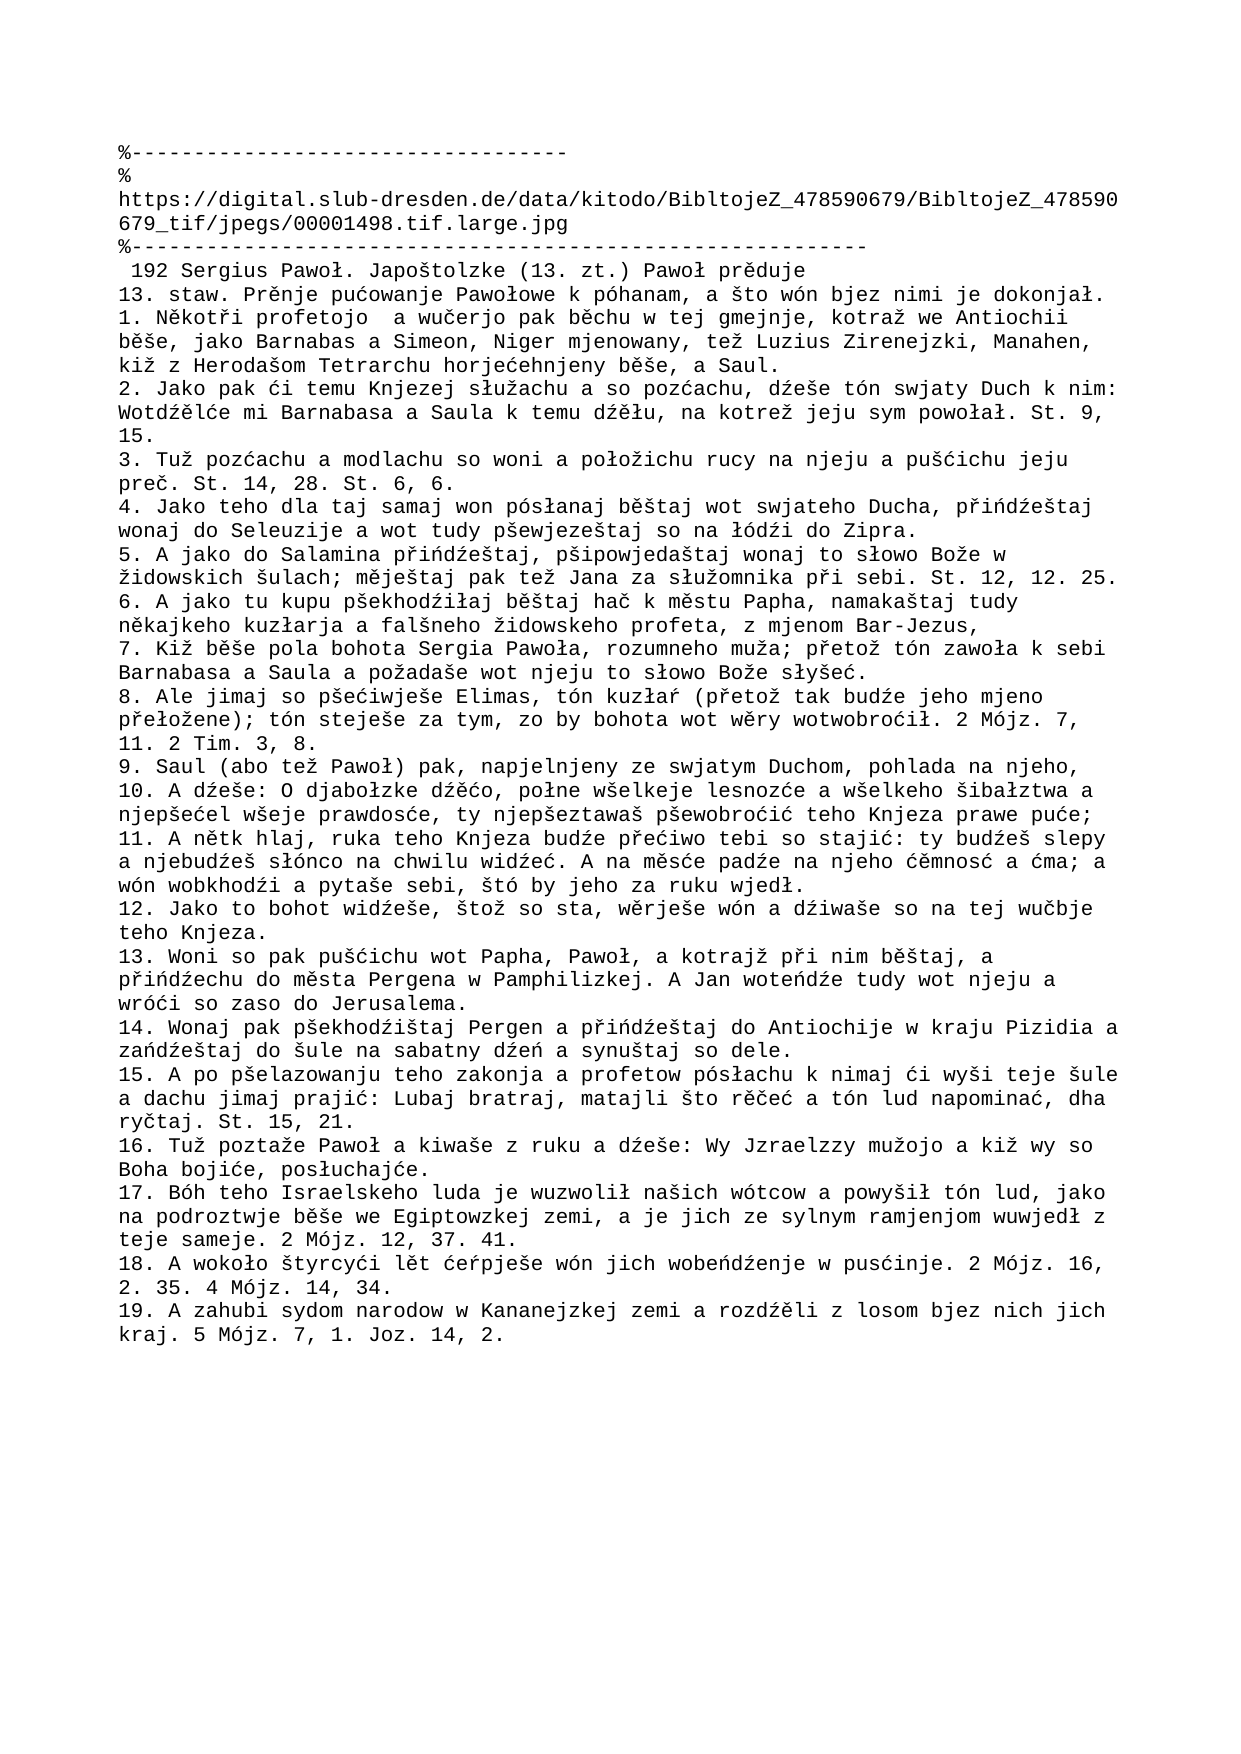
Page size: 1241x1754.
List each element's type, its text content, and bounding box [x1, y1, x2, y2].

text 18. A wokoło štyrcyći lět ćeŕpješe wón jich wobeńdźenje w pusćinje. 2 Mójz. 16, 2. 35. 4 Mójz. 14, 34. [118, 1253, 1122, 1300]
text 7. Kiž běše pola bohota Sergia Pawoła, rozumneho muža; přetož tón zawoła k sebi Barnabasa a Saula a požadaše wot njeju to słowo Bože słyšeć. [118, 638, 1122, 686]
text 192 Sergius Pawoł. Japoštolzke (13. zt.) Pawoł prěduje [118, 260, 1122, 284]
text 17. Bóh teho Israelskeho luda je wuzwolił našich wótcow a powyšił tón lud, jako na podroztwje běše we Egiptowzkej zemi, a je jich ze sylnym ramjenjom wuwjedł z teje sameje. 2 Mójz. 12, 37. 41. [118, 1182, 1122, 1253]
text 3. Tuž pozćachu a modlachu so woni a połožichu rucy na njeju a pušćichu jeju preč. St. 14, 28. St. 6, 6. [118, 449, 1122, 496]
text 12. Jako to bohot widźeše, štož so sta, wěrješe wón a dźiwaše so na tej wučbje teho Knjeza. [118, 898, 1122, 946]
text 10. A dźeše: O djabołzke dźěćo, połne wšelkeje lesnozće a wšelkeho šibałztwa a njepšećel wšeje prawdosće, ty njepšeztawaš pšewobroćić teho Knjeza prawe puće; [118, 780, 1122, 827]
text 13. staw. Prěnje pućowanje Pawołowe k póhanam, a što wón bjez nimi je dokonjał. [118, 284, 1122, 307]
text 16. Tuž poztaže Pawoł a kiwaše z ruku a dźeše: Wy Jzraelzzy mužojo a kiž wy so Boha bojiće, posłuchajće. [118, 1135, 1122, 1182]
text 19. A zahubi sydom narodow w Kananejzkej zemi a rozdźěli z losom bjez nich jich kraj. 5 Mójz. 7, 1. Joz. 14, 2. [118, 1300, 1122, 1348]
text % https://digital.slub-dresden.de/data/kitodo/BibltojeZ_478590679/BibltojeZ_478590679_tif/jpegs/00001498.tif.large.jpg [118, 165, 1122, 236]
text 9. Saul (abo tež Pawoł) pak, napjelnjeny ze swjatym Duchom, pohlada na njeho, [118, 757, 1122, 780]
text 8. Ale jimaj so pšećiwješe Elimas, tón kuzłaŕ (přetož tak budźe jeho mjeno přełožene); tón steješe za tym, zo by bohota wot wěry wotwobroćił. 2 Mójz. 7, 11. 2 Tim. 3, 8. [118, 686, 1122, 757]
text 5. A jako do Salamina přińdźeštaj, pšipowjedaštaj wonaj to słowo Bože w židowskich šulach; měještaj pak tež Jana za słužomnika při sebi. St. 12, 12. 25. [118, 544, 1122, 591]
text 11. A nětk hlaj, ruka teho Knjeza budźe přećiwo tebi so stajić: ty budźeš slepy a njebudźeš słónco na chwilu widźeć. A na měsće padźe na njeho ćěmnosć a ćma; a wón wobkhodźi a pytaše sebi, štó by jeho za ruku wjedł. [118, 827, 1122, 898]
text %----------------------------------- [118, 142, 1122, 165]
text 14. Wonaj pak pšekhodźištaj Pergen a přińdźeštaj do Antiochije w kraju Pizidia a zańdźeštaj do šule na sabatny dźeń a synuštaj so dele. [118, 1017, 1122, 1064]
text 6. A jako tu kupu pšekhodźiłaj běštaj hač k městu Papha, namakaštaj tudy někajkeho kuzłarja a falšneho židowskeho profeta, z mjenom Bar-Jezus, [118, 591, 1122, 638]
text 2. Jako pak ći temu Knjezej słužachu a so pozćachu, dźeše tón swjaty Duch k nim: Wotdźělće mi Barnabasa a Saula k temu dźěłu, na kotrež jeju sym powołał. St. 9, 15. [118, 378, 1122, 449]
text 15. A po pšelazowanju teho zakonja a profetow pósłachu k nimaj ći wyši teje šule a dachu jimaj prajić: Lubaj bratraj, matajli što rěčeć a tón lud napominać, dha ryčtaj. St. 15, 21. [118, 1064, 1122, 1135]
text %----------------------------------------------------------- [118, 236, 1122, 260]
text 4. Jako teho dla taj samaj won pósłanaj běštaj wot swjateho Ducha, přińdźeštaj wonaj do Seleuzije a wot tudy pšewjezeštaj so na łódźi do Zipra. [118, 496, 1122, 544]
text 1. Někotři profetojo a wučerjo pak běchu w tej gmejnje, kotraž we Antiochii běše, jako Barnabas a Simeon, Niger mjenowany, tež Luzius Zirenejzki, Manahen, kiž z Herodašom Tetrarchu horjećehnjeny běše, a Saul. [118, 307, 1122, 378]
text 13. Woni so pak pušćichu wot Papha, Pawoł, a kotrajž při nim běštaj, a přińdźechu do města Pergena w Pamphilizkej. A Jan woteńdźe tudy wot njeju a wróći so zaso do Jerusalema. [118, 946, 1122, 1017]
